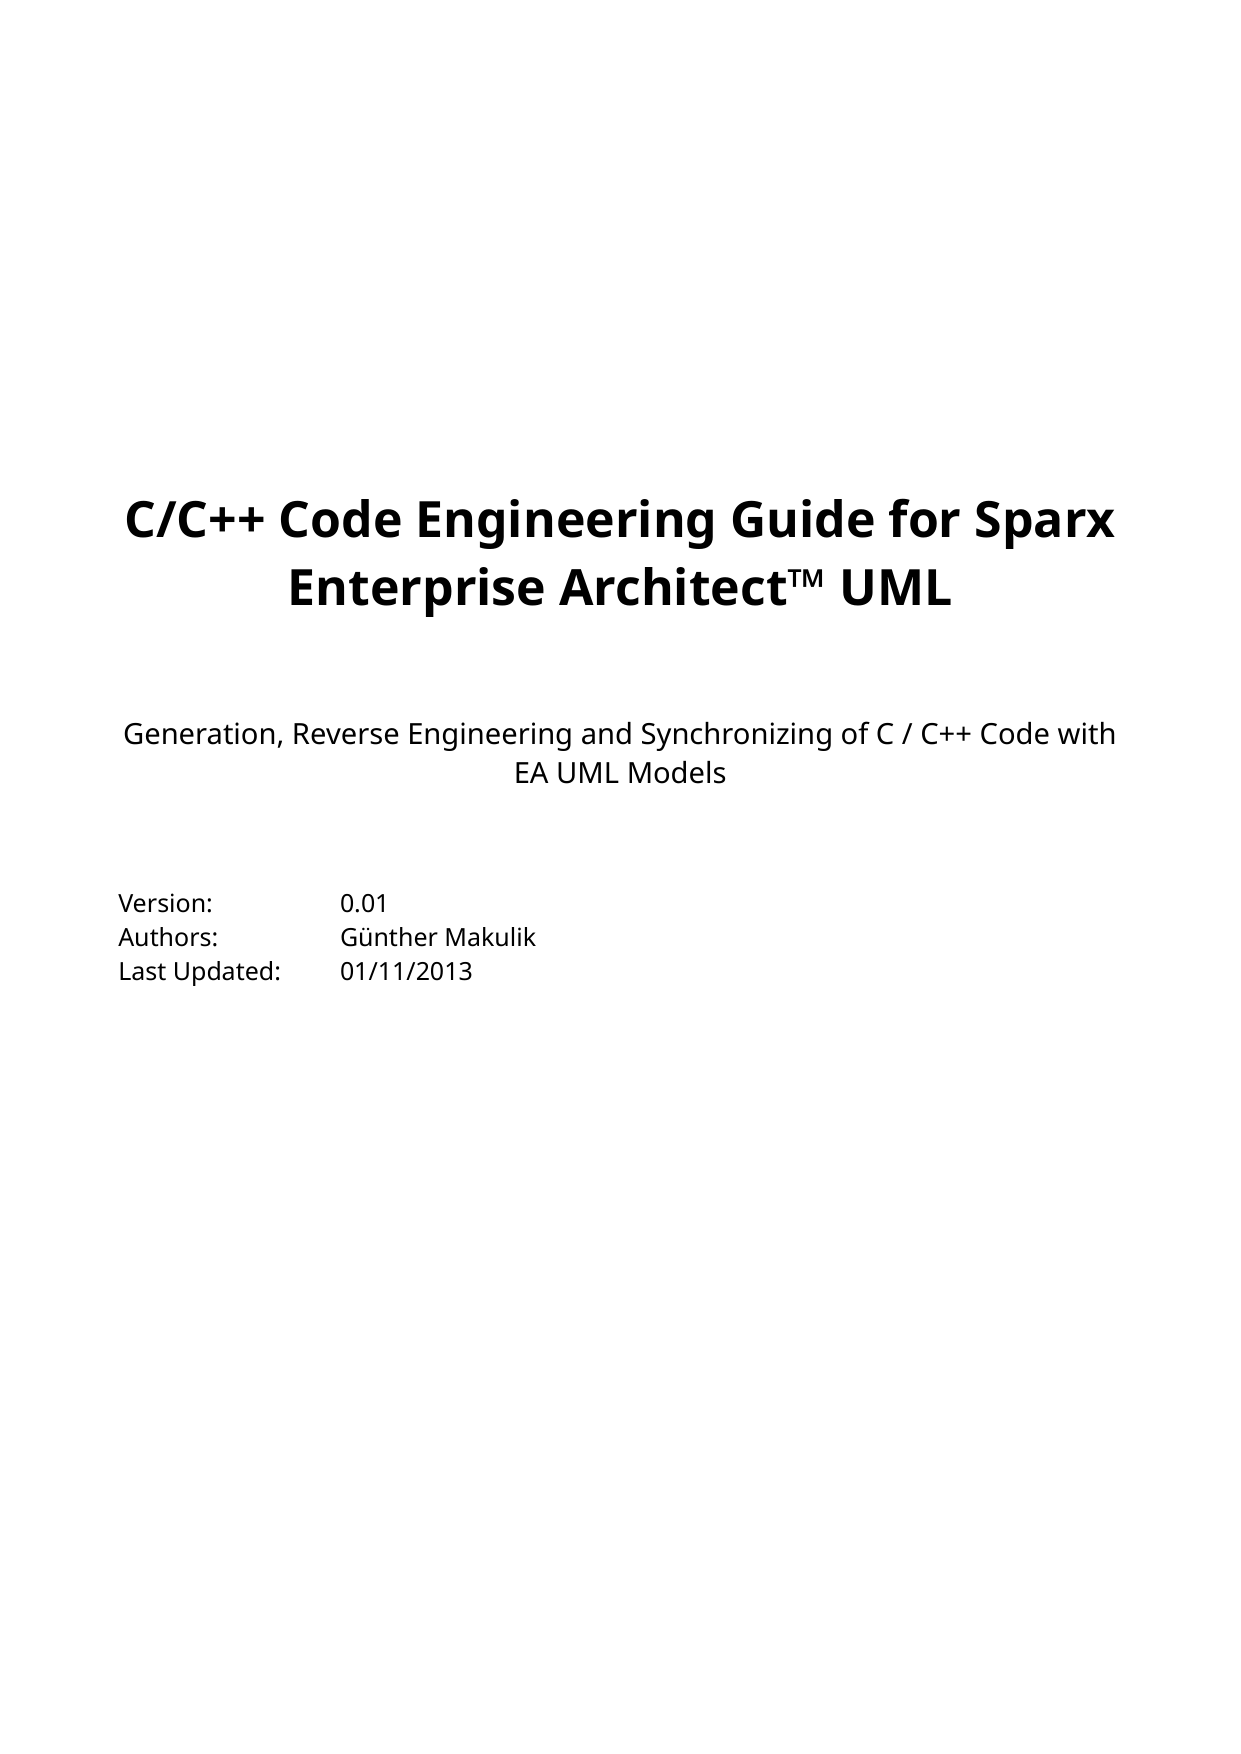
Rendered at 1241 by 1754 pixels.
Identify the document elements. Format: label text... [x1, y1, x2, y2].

subtitle C/C++ Code Engineering Guide for Sparx Enterprise Architect™ UML [118, 484, 1122, 620]
text Generation, Reverse Engineering and Synchronizing of C / C++ Code with EA UML Models [118, 713, 1122, 792]
text Version: 0.01 [118, 886, 1122, 920]
text Last Updated: 01/11/2013 [118, 954, 1122, 988]
text Authors: Günther Makulik [118, 920, 1122, 954]
